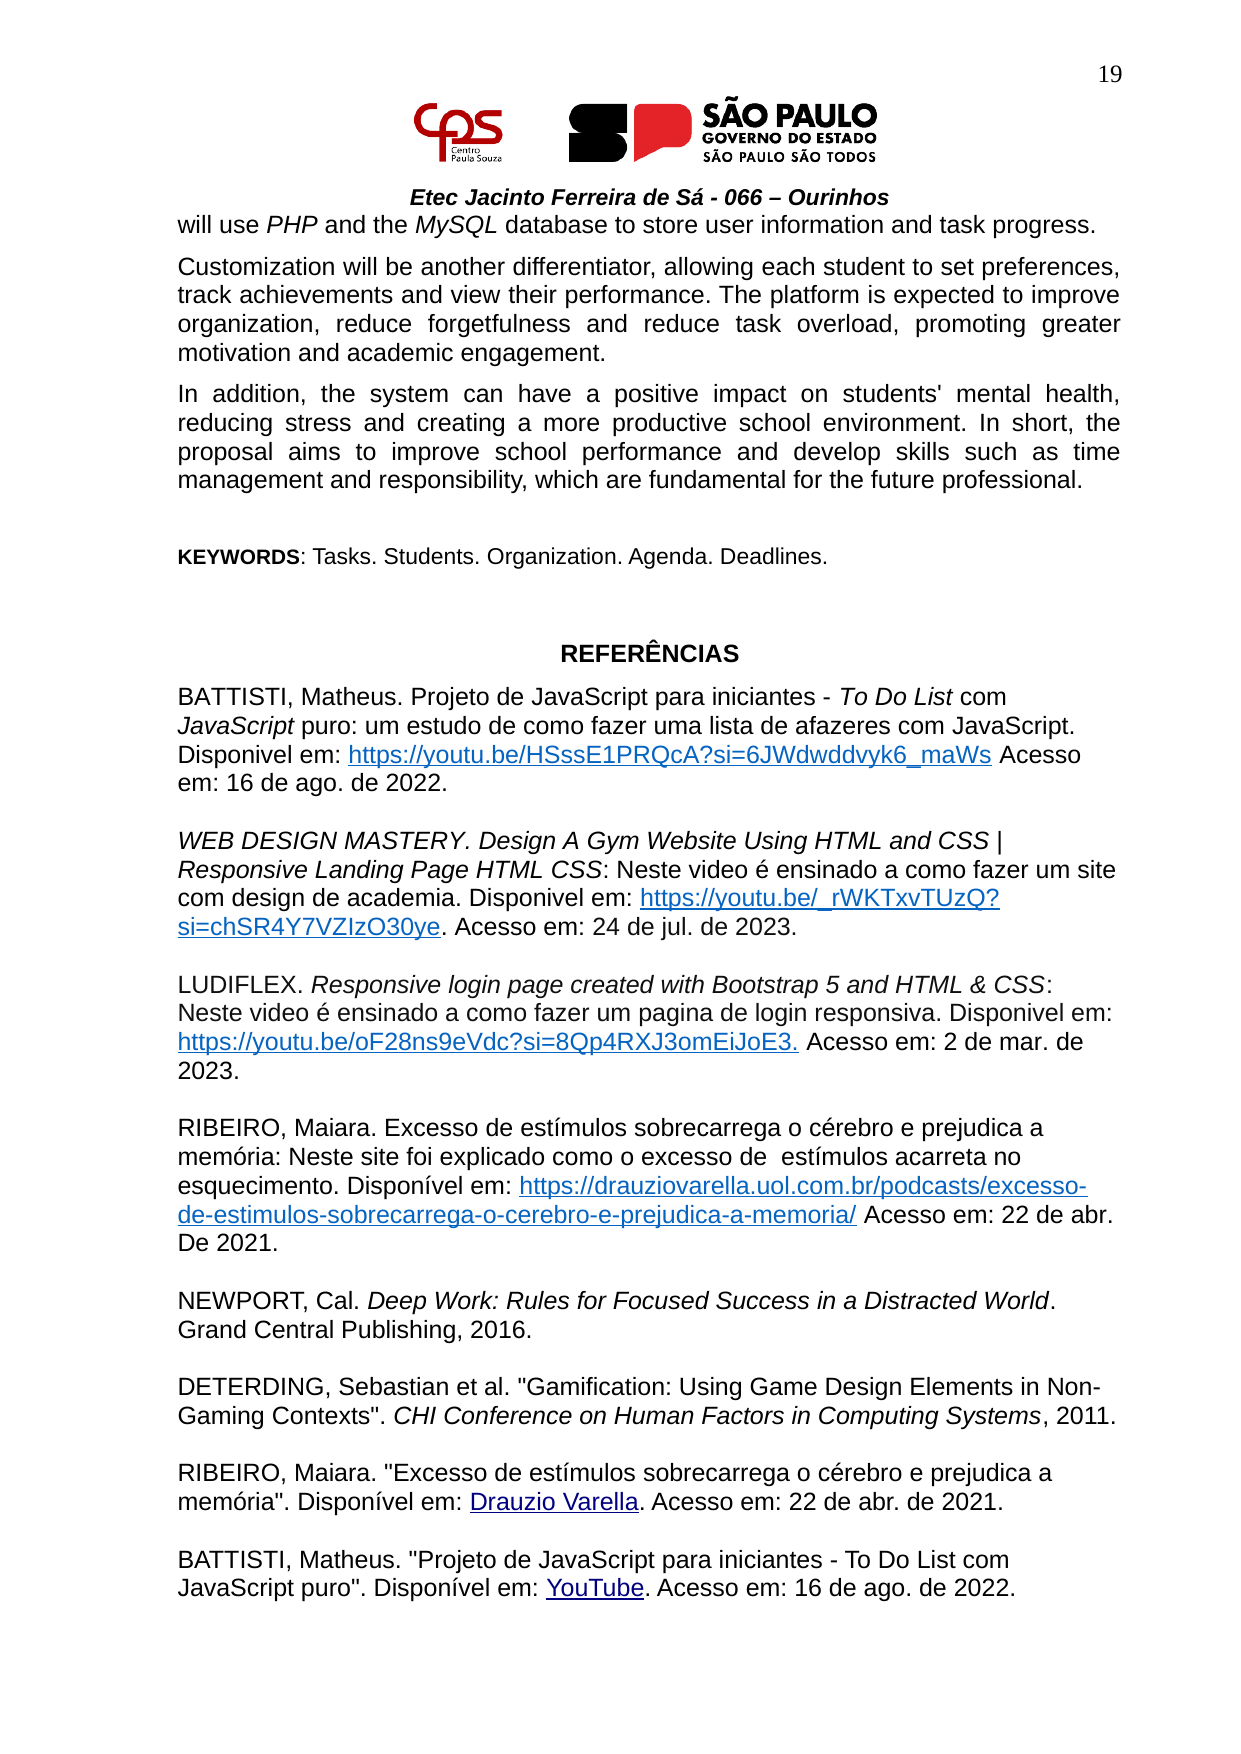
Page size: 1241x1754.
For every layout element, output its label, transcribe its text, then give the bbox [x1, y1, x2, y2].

text will use PHP and the MySQL database to store user information and task progress. [177, 210, 1122, 239]
text In addition, the system can have a positive impact on students' mental health, reducing stress and creating a more productive school environment. In short, the proposal aims to improve school performance and develop skills such as time management and responsibility, which are fundamental for the future professional. [177, 379, 1122, 494]
text RIBEIRO, Maiara. "Excesso de estímulos sobrecarrega o cérebro e prejudica a memória". Disponível em: Drauzio Varella. Acesso em: 22 de abr. de 2021. [177, 1458, 1122, 1516]
text BATTISTI, Matheus. "Projeto de JavaScript para iniciantes - To Do List com JavaScript puro". Disponível em: YouTube. Acesso em: 16 de ago. de 2022. [177, 1544, 1122, 1602]
picture [358, 73, 941, 180]
text KEYWORDS: Tasks. Students. Organization. Agenda. Deadlines. [177, 543, 1122, 569]
text NEWPORT, Cal. Deep Work: Rules for Focused Success in a Distracted World. Grand Central Publishing, 2016. [177, 1286, 1122, 1343]
text WEB DESIGN MASTERY. Design A Gym Website Using HTML and CSS | Responsive Landing Page HTML CSS: Neste video é ensinado a como fazer um site com design de academia. Disponivel em: https://youtu.be/_rWKTxvTUzQ?si=chSR4Y7VZIzO30ye. Acesso em: 24 de jul. de 2023. [177, 826, 1122, 941]
text RIBEIRO, Maiara. Excesso de estímulos sobrecarrega o cérebro e prejudica a memória: Neste site foi explicado como o excesso de estímulos acarreta no esquecimento. Disponível em: https://drauziovarella.uol.com.br/podcasts/excesso-de-estimulos-sobrecarrega-o-cerebro-e-prejudica-a-memoria/ Acesso em: 22 de abr. De 2021. [177, 1113, 1122, 1257]
subtitle REFERÊNCIAS [177, 639, 1122, 668]
subtitle BATTISTI, Matheus. Projeto de JavaScript para iniciantes - To Do List com JavaScript puro: um estudo de como fazer uma lista de afazeres com JavaScript. Disponivel em: https://youtu.be/HSssE1PRQcA?si=6JWdwddvyk6_maWs Acesso em: 16 de ago. de 2022. [177, 682, 1122, 797]
text LUDIFLEX. Responsive login page created with Bootstrap 5 and HTML & CSS: Neste video é ensinado a como fazer um pagina de login responsiva. Disponivel em: https://youtu.be/oF28ns9eVdc?si=8Qp4RXJ3omEiJoE3. Acesso em: 2 de mar. de 2023. [177, 969, 1122, 1084]
text DETERDING, Sebastian et al. "Gamification: Using Game Design Elements in Non-Gaming Contexts". CHI Conference on Human Factors in Computing Systems, 2011. [177, 1372, 1122, 1429]
text Customization will be another differentiator, allowing each student to set preferences, track achievements and view their performance. The platform is expected to improve organization, reduce forgetfulness and reduce task overload, promoting greater motivation and academic engagement. [177, 252, 1122, 367]
